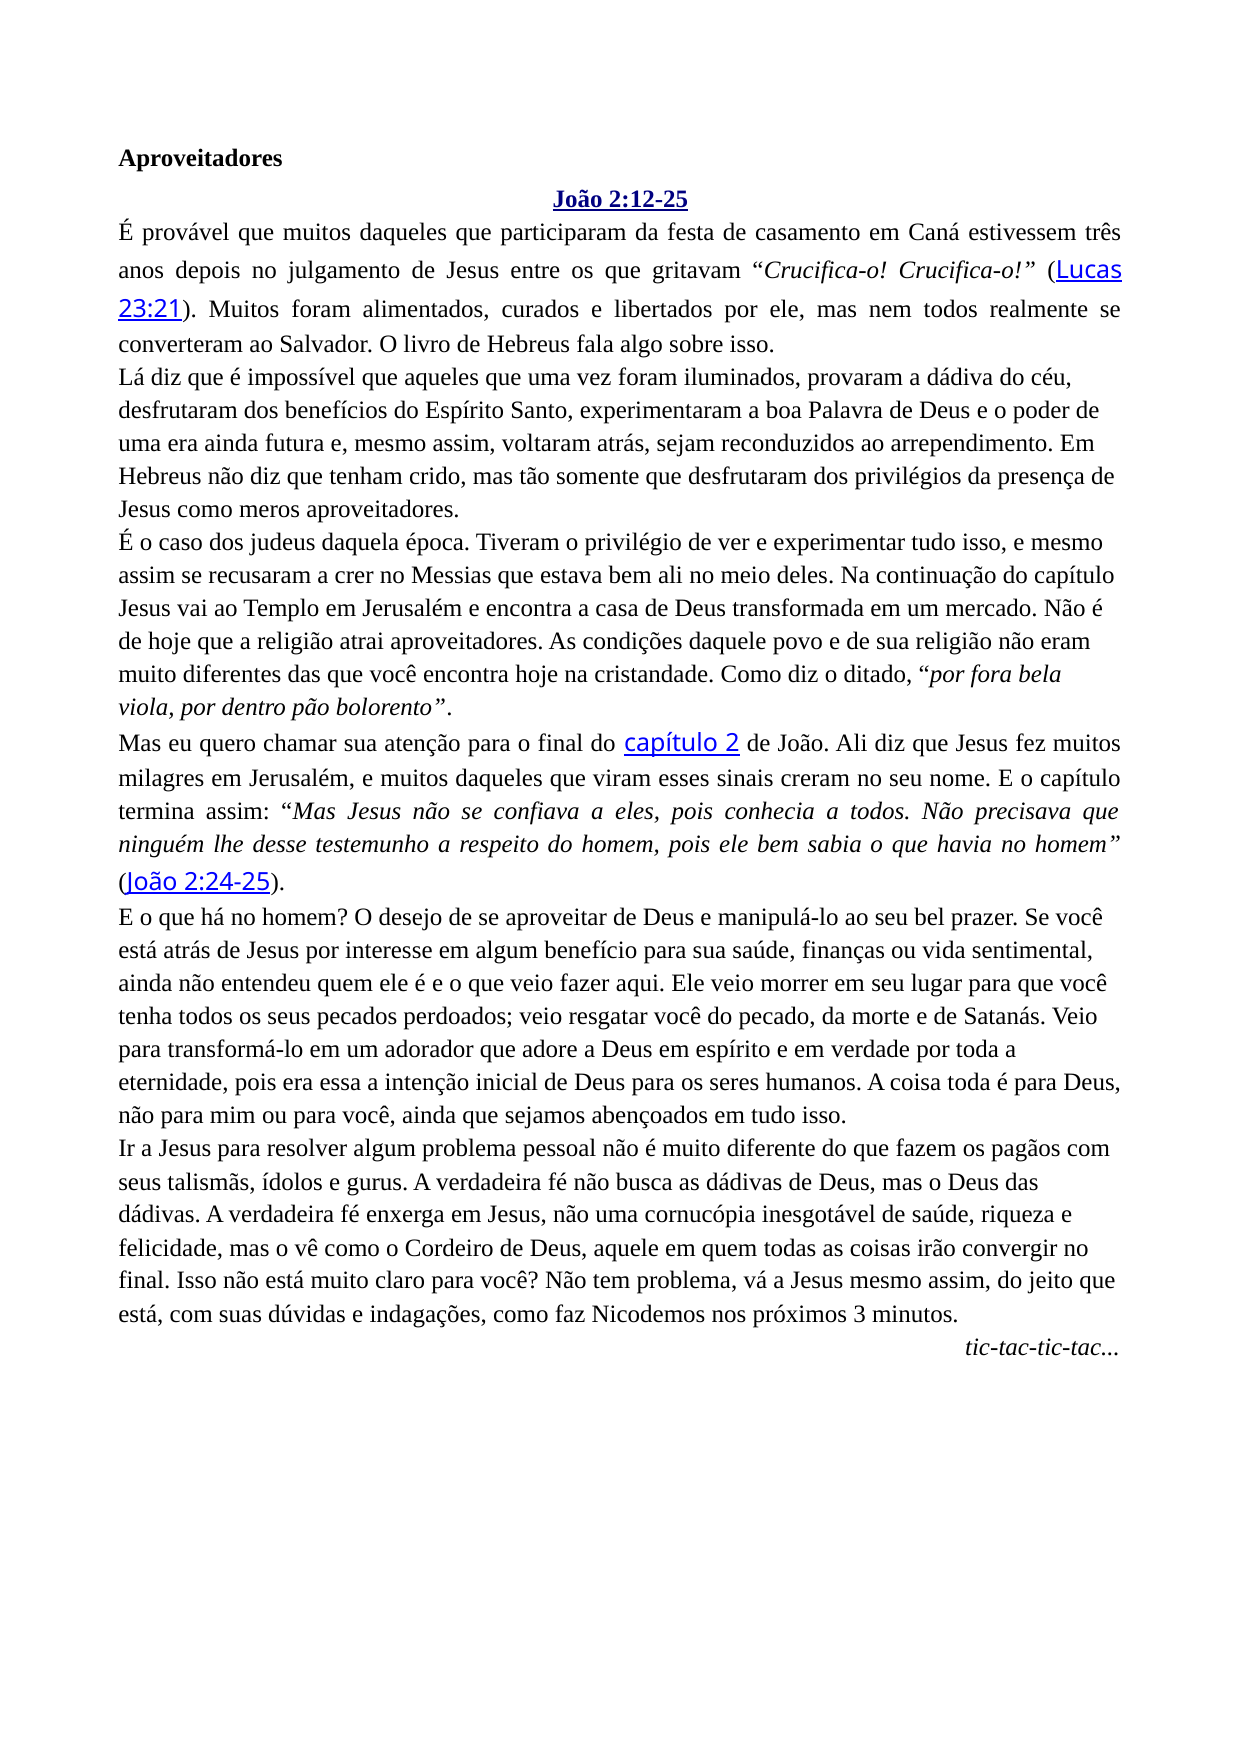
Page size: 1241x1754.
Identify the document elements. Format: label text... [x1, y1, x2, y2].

text Ir a Jesus para resolver algum problema pessoal não é muito diferente do que fazem os pagãos com seus talismãs, ídolos e gurus. A verdadeira fé não busca as dádivas de Deus, mas o Deus das dádivas. A verdadeira fé enxerga em Jesus, não uma cornucópia inesgotável de saúde, riqueza e felicidade, mas o vê como o Cordeiro de Deus, aquele em quem todas as coisas irão convergir no final. Isso não está muito claro para você? Não tem problema, vá a Jesus mesmo assim, do jeito que está, com suas dúvidas e indagações, como faz Nicodemos nos próximos 3 minutos. [118, 1133, 1122, 1327]
subtitle Aproveitadores [118, 143, 1122, 172]
text tic-tac-tic-tac... [118, 1332, 1122, 1360]
text É o caso dos judeus daquela época. Tiveram o privilégio de ver e experimentar tudo isso, e mesmo assim se recusaram a crer no Messias que estava bem ali no meio deles. Na continuação do capítulo Jesus vai ao Templo em Jerusalém e encontra a casa de Deus transformada em um mercado. Não é de hoje que a religião atrai aproveitadores. As condições daquele povo e de sua religião não eram muito diferentes das que você encontra hoje na cristandade. Como diz o ditado, “por fora bela viola, por dentro pão bolorento”. [118, 527, 1122, 721]
text Lá diz que é impossível que aqueles que uma vez foram iluminados, provaram a dádiva do céu, desfrutaram dos benefícios do Espírito Santo, experimentaram a boa Palavra de Deus e o poder de uma era ainda futura e, mesmo assim, voltaram atrás, sejam reconduzidos ao arrependimento. Em Hebreus não diz que tenham crido, mas tão somente que desfrutaram dos privilégios da presença de Jesus como meros aproveitadores. [118, 362, 1122, 523]
text João 2:12-25 [118, 184, 1122, 213]
text É provável que muitos daqueles que participaram da festa de casamento em Caná estivessem três anos depois no julgamento de Jesus entre os que gritavam “Crucifica-o! Crucifica-o!” (Lucas 23:21). Muitos foram alimentados, curados e libertados por ele, mas nem todos realmente se converteram ao Salvador. O livro de Hebreus fala algo sobre isso. [118, 217, 1122, 357]
text E o que há no homem? O desejo de se aproveitar de Deus e manipulá-lo ao seu bel prazer. Se você está atrás de Jesus por interesse em algum benefício para sua saúde, finanças ou vida sentimental, ainda não entendeu quem ele é e o que veio fazer aqui. Ele veio morrer em seu lugar para que você tenha todos os seus pecados perdoados; veio resgatar você do pecado, da morte e de Satanás. Veio para transformá-lo em um adorador que adore a Deus em espírito e em verdade por toda a eternidade, pois era essa a intenção inicial de Deus para os seres humanos. A coisa toda é para Deus, não para mim ou para você, ainda que sejamos abençoados em tudo isso. [118, 902, 1122, 1129]
text Mas eu quero chamar sua atenção para o final do capítulo 2 de João. Ali diz que Jesus fez muitos milagres em Jerusalém, e muitos daqueles que viram esses sinais creram no seu nome. E o capítulo termina assim: “Mas Jesus não se confiava a eles, pois conhecia a todos. Não precisava que ninguém lhe desse testemunho a respeito do homem, pois ele bem sabia o que havia no homem” (João 2:24-25). [118, 725, 1122, 897]
